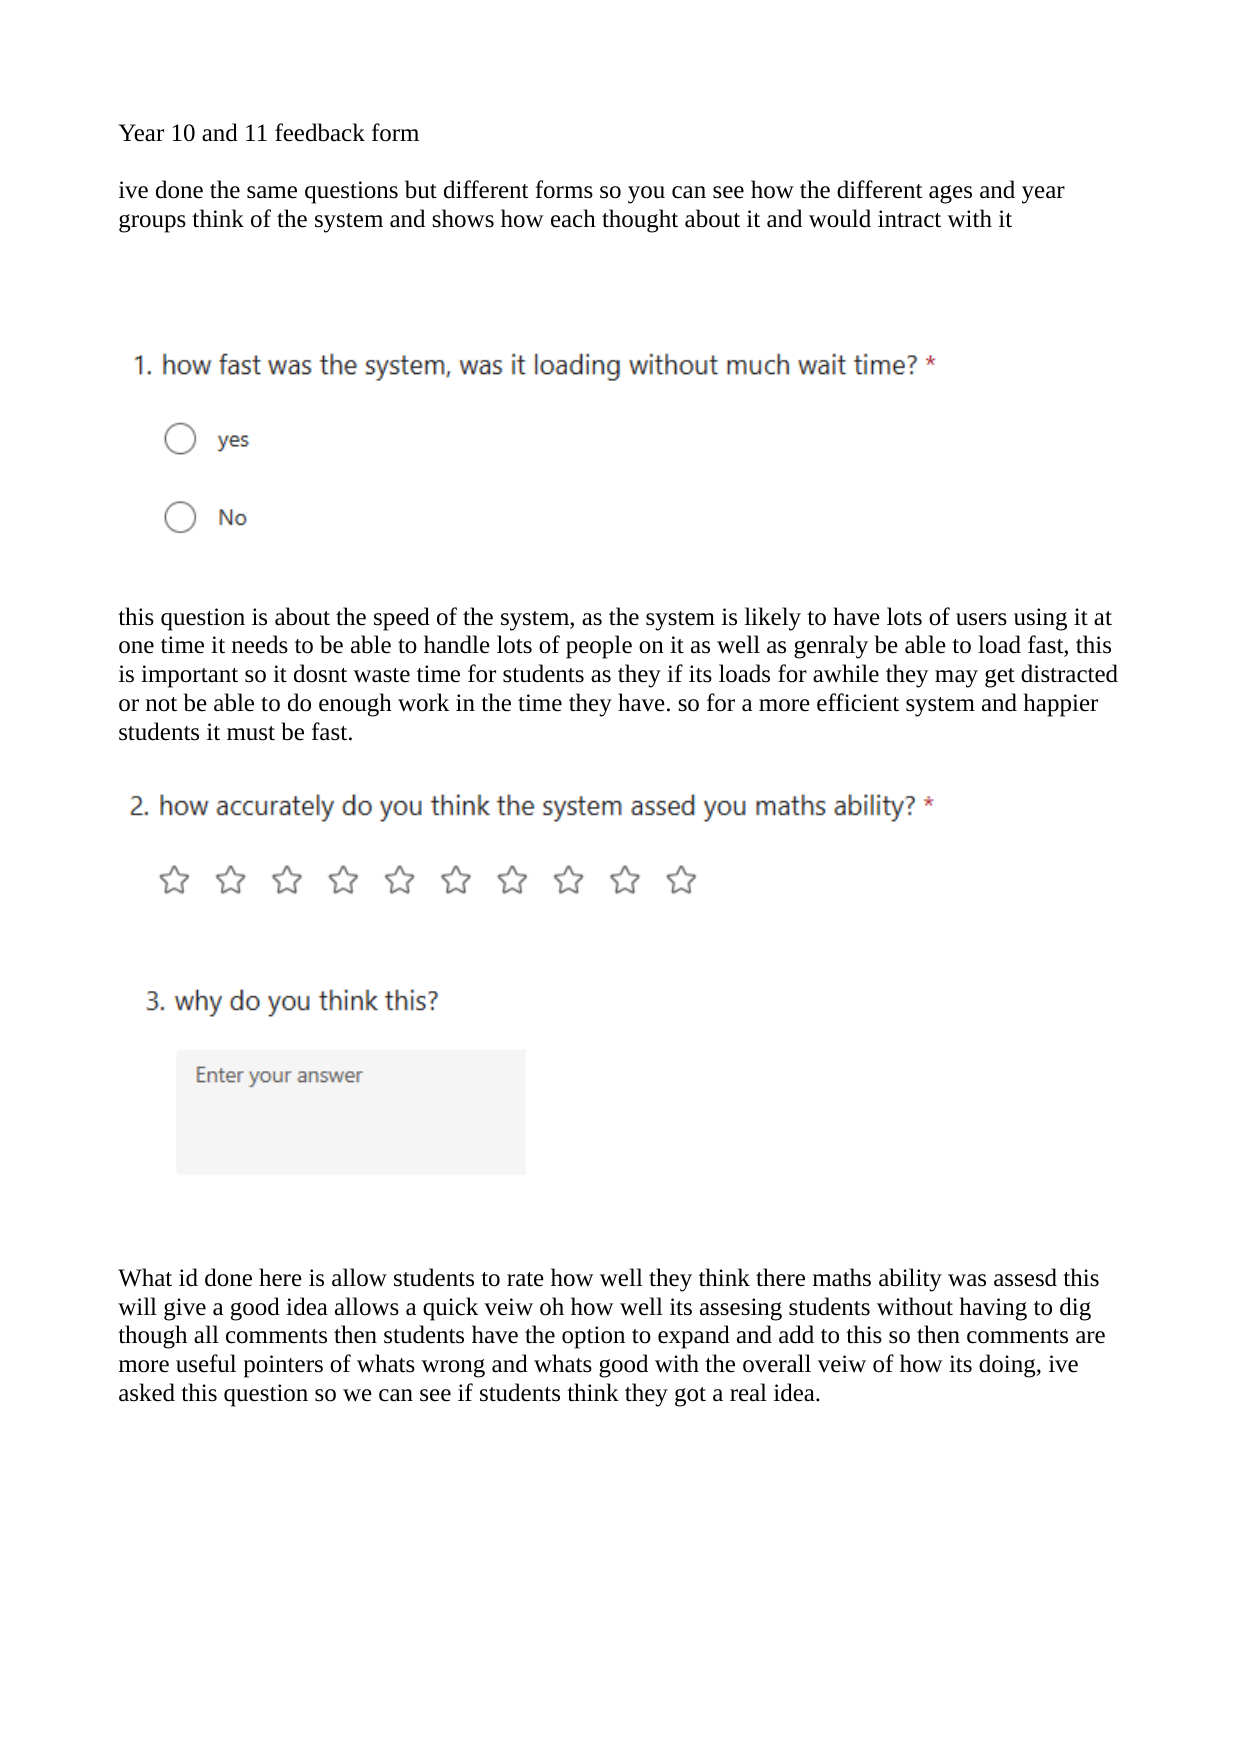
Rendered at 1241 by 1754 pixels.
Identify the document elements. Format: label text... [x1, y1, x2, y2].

picture [93, 329, 1016, 574]
picture [123, 787, 957, 924]
picture [139, 979, 526, 1205]
text ive done the same questions but different forms so you can see how the different ages and year groups think of the system and shows how each thought about it and would intract with it [118, 176, 1122, 233]
text What id done here is allow students to rate how well they think there maths ability was assesd this will give a good idea allows a quick veiw oh how well its assesing students without having to dig though all comments then students have the option to expand and add to this so then comments are more useful pointers of whats wrong and whats good with the overall veiw of how its doing, ive asked this question so we can see if students think they got a real idea. [118, 1263, 1122, 1407]
text Year 10 and 11 feedback form [118, 118, 1122, 147]
text this question is about the speed of the system, as the system is likely to have lots of users using it at one time it needs to be able to handle lots of people on it as well as genraly be able to load fast, this is important so it dosnt waste time for students as they if its loads for awhile they may get distracted or not be able to do enough work in the time they have. so for a more efficient system and happier students it must be fast. [118, 602, 1122, 746]
